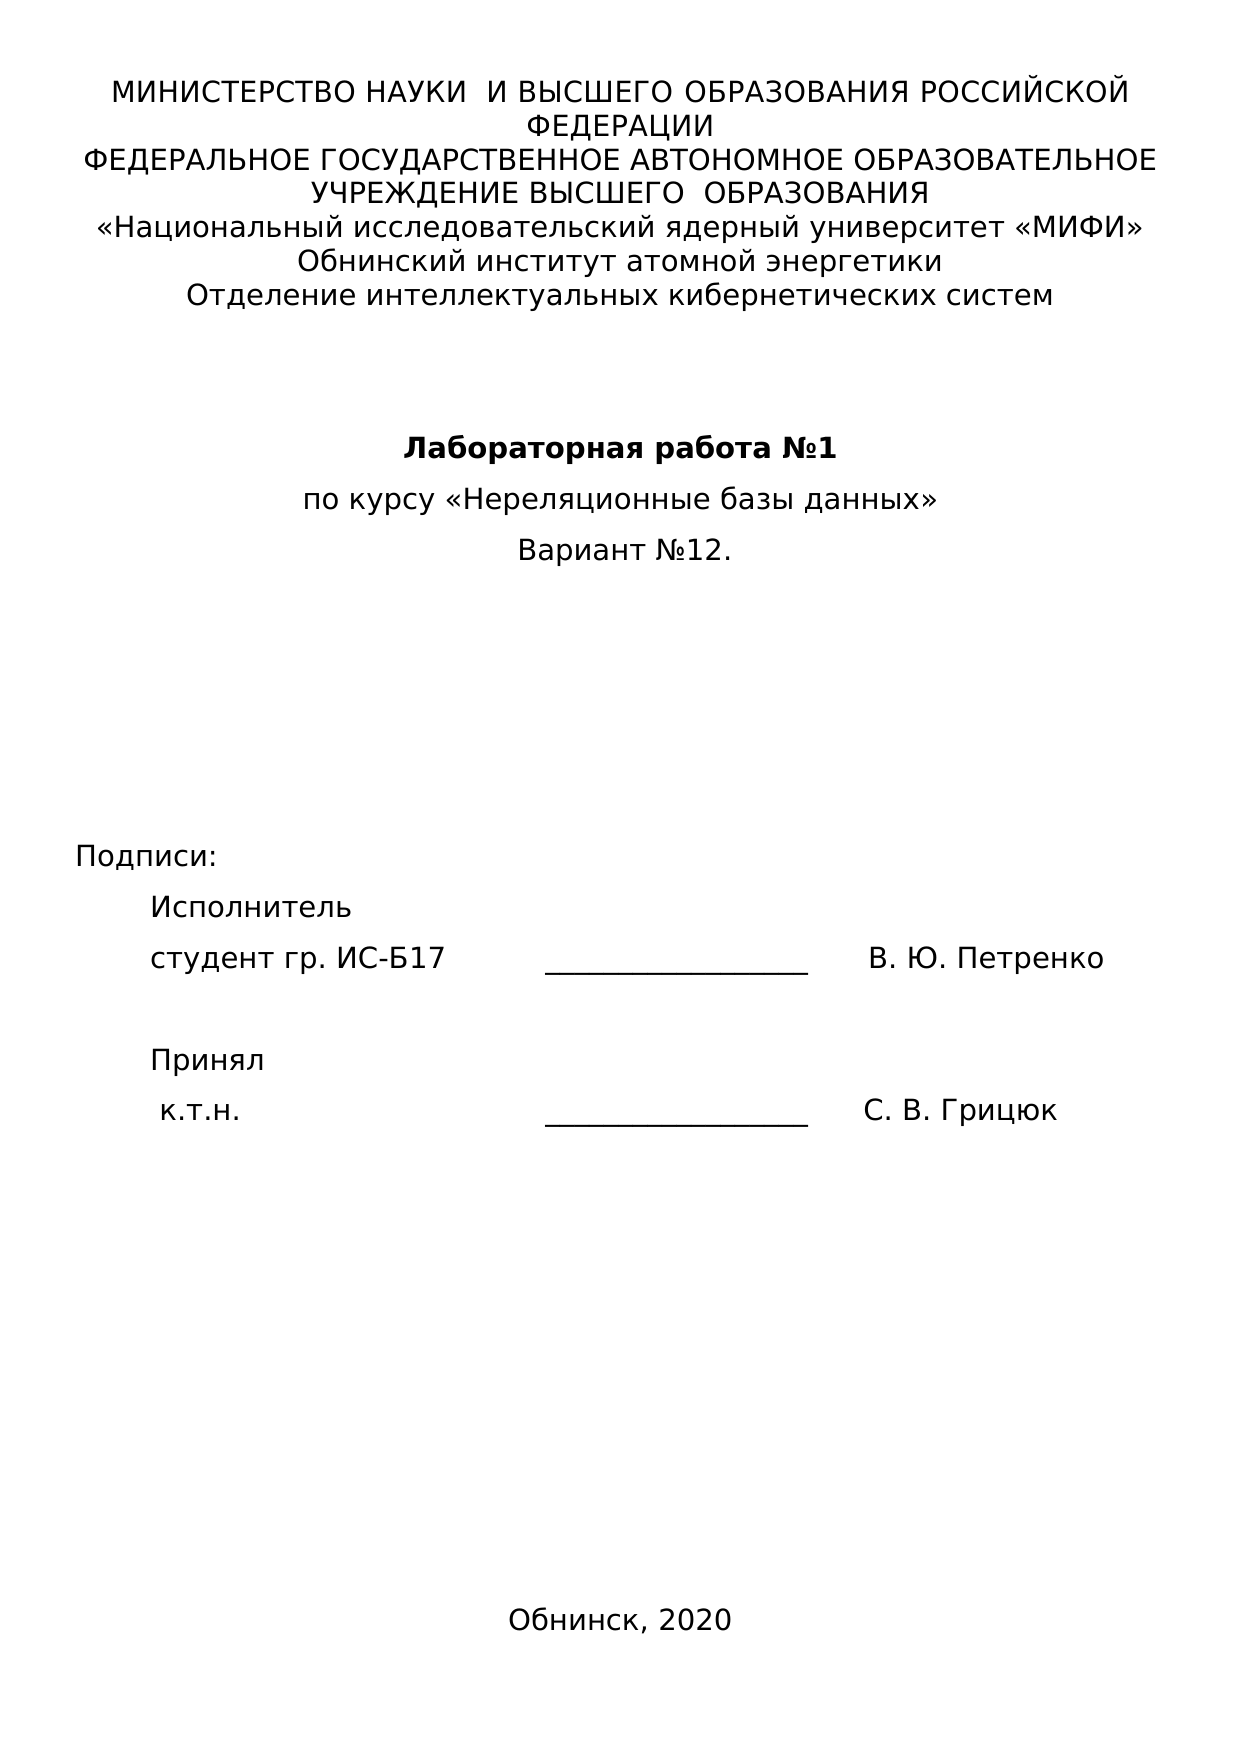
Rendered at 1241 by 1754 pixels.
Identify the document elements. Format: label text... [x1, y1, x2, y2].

text Обнинск, 2020 [75, 1603, 1165, 1637]
text Вариант №12. [75, 533, 1165, 567]
text Отделение интеллектуальных кибернетических систем [75, 279, 1165, 313]
text студент гр. ИС-Б17 __________________ В. Ю. Петренко [75, 941, 1165, 975]
text Подписи: [75, 839, 1165, 873]
text Исполнитель [75, 890, 1165, 924]
text Обнинский институт атомной энергетики [75, 245, 1165, 279]
text по курсу «Нереляционные базы данных» [75, 482, 1165, 516]
text «Национальный исследовательский ядерный университет «МИФИ» [75, 211, 1165, 245]
text федеральное государственное АВТОНОМНОЕ образовательное учреждение высшего образования [75, 143, 1165, 211]
text к.т.н. __________________ С. В. Грицюк [75, 1094, 1165, 1128]
text Лабораторная работа №1 [75, 432, 1165, 466]
text Принял [75, 1043, 1165, 1077]
text МИНИСТЕРСТВО НАУКИ И ВЫСШЕГО ОБРАЗОВАНИЯ РОССИЙСКОЙ ФЕДЕРАЦИИ [75, 75, 1165, 143]
